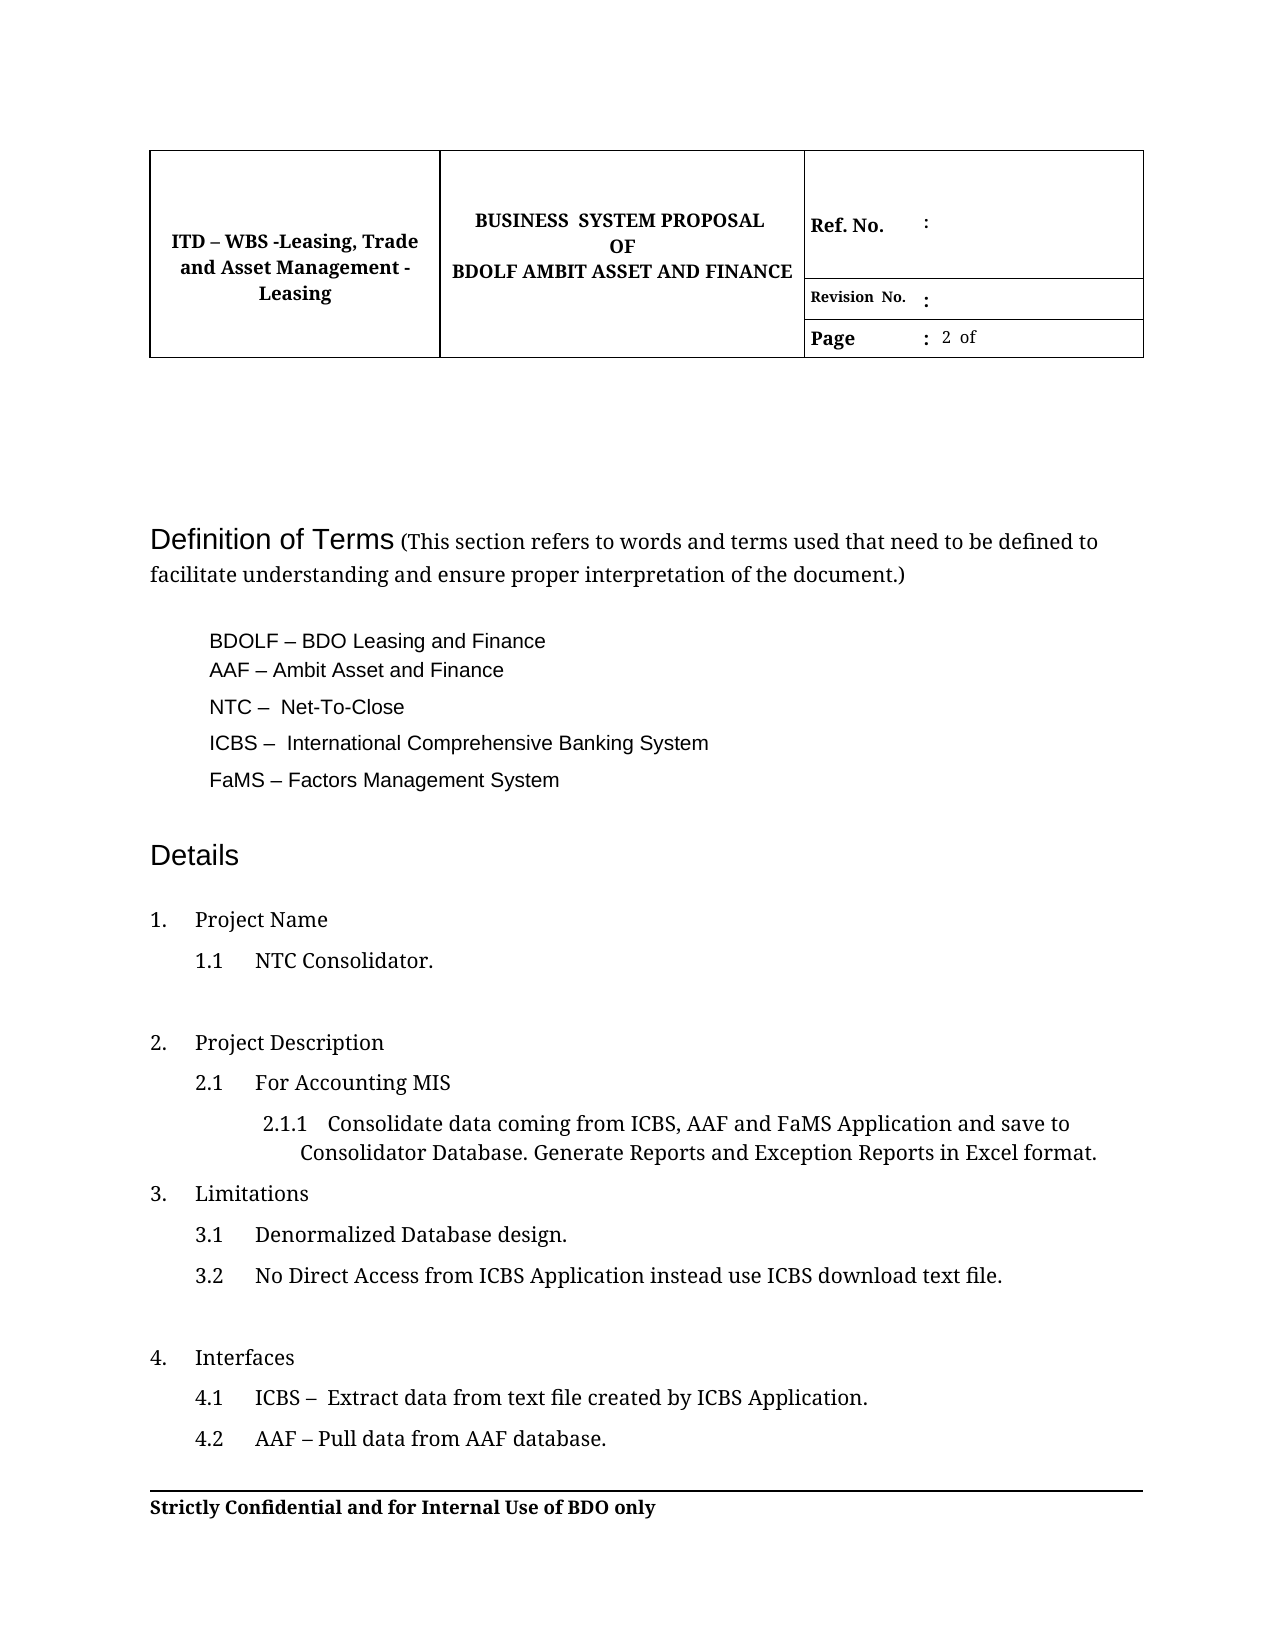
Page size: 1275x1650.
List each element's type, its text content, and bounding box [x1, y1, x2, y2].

list NTC Consolidator. [195, 946, 1143, 974]
list For Accounting MIS [195, 1068, 1143, 1097]
list Project Description [150, 1028, 1143, 1056]
list Denormalized Database design. [195, 1220, 1143, 1248]
text FaMS – Factors Management System [150, 768, 1143, 792]
list ICBS – Extract data from text file created by ICBS Application. [195, 1383, 1143, 1412]
text BDOLF – BDO Leasing and Finance [150, 628, 1143, 652]
list Consolidate data coming from ICBS, AAF and FaMS Application and save to Consolidator Database. Generate Reports and Exception Reports in Excel format. [262, 1109, 1143, 1166]
list No Direct Access from ICBS Application instead use ICBS download text file. [195, 1261, 1143, 1289]
text Definition of Terms (This section refers to words and terms used that need to be defined to facilitate understanding and ensure proper interpretation of the document.) [150, 522, 1143, 589]
text NTC – Net-To-Close [150, 695, 1143, 719]
list Interfaces [150, 1343, 1143, 1371]
text AAF – Ambit Asset and Finance [150, 658, 1143, 682]
list AAF – Pull data from AAF database. [195, 1424, 1143, 1453]
list Project Name [150, 905, 1143, 933]
text Details [150, 838, 1143, 871]
text ICBS – International Comprehensive Banking System [150, 731, 1143, 755]
list Limitations [150, 1179, 1143, 1207]
